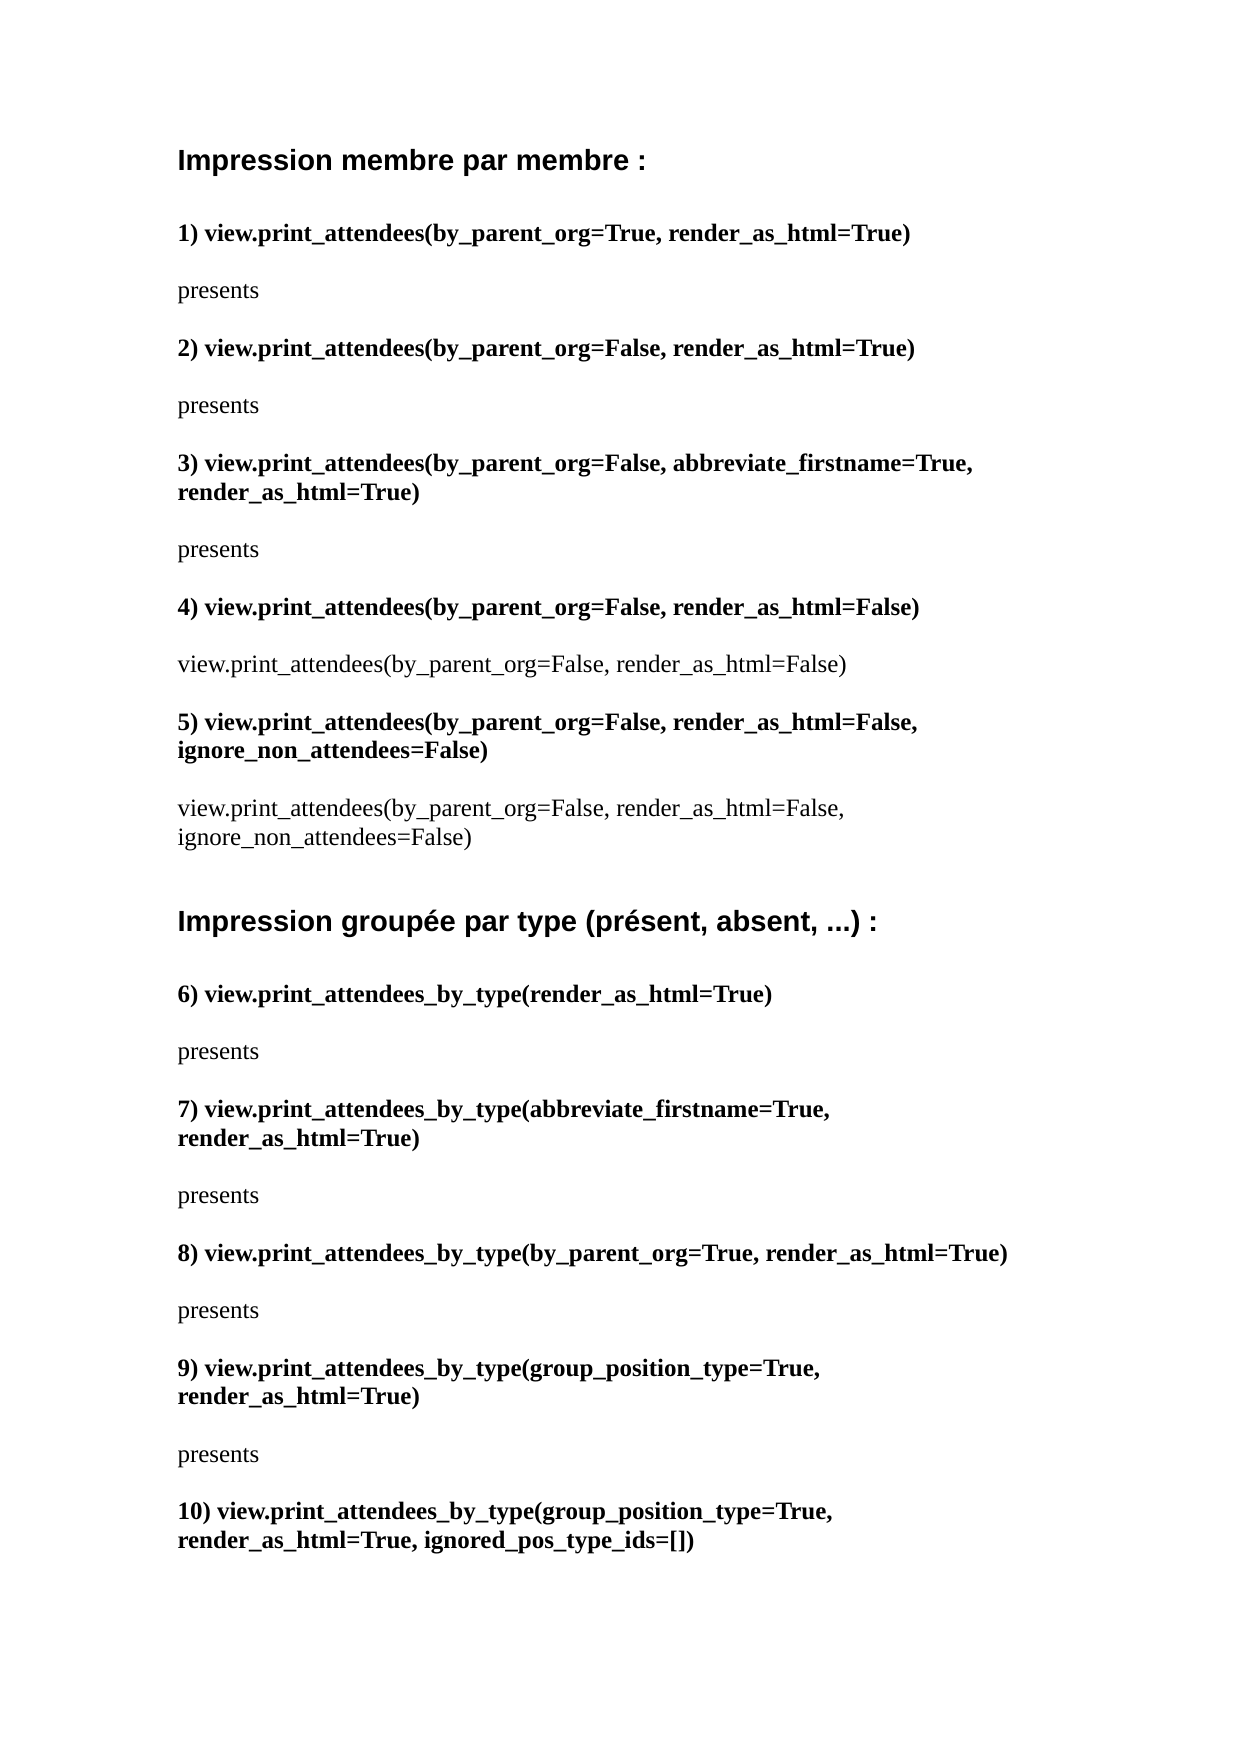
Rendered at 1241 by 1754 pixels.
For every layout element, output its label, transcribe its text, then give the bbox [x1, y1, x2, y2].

text 7) view.print_attendees_by_type(abbreviate_firstname=True, render_as_html=True) [177, 1094, 1063, 1151]
text 3) view.print_attendees(by_parent_org=False, abbreviate_firstname=True, render_as_html=True) [177, 448, 1063, 505]
subtitle Impression groupée par type (présent, absent, ...) : [177, 904, 1063, 938]
text presents [177, 390, 1063, 419]
text 4) view.print_attendees(by_parent_org=False, render_as_html=False) [177, 592, 1063, 620]
text view.print_attendees(by_parent_org=False, render_as_html=False) [177, 649, 1063, 678]
text 8) view.print_attendees_by_type(by_parent_org=True, render_as_html=True) [177, 1238, 1063, 1266]
text 10) view.print_attendees_by_type(group_position_type=True, render_as_html=True, ignored_pos_type_ids=[]) [177, 1496, 1063, 1554]
text 5) view.print_attendees(by_parent_org=False, render_as_html=False, ignore_non_attendees=False) [177, 707, 1063, 764]
text presents [177, 1036, 1063, 1065]
text presents [177, 534, 1063, 563]
text presents [177, 275, 1063, 304]
subtitle Impression membre par membre : [177, 143, 1063, 177]
text presents [177, 1295, 1063, 1324]
text presents [177, 1180, 1063, 1209]
text 9) view.print_attendees_by_type(group_position_type=True, render_as_html=True) [177, 1353, 1063, 1410]
text 6) view.print_attendees_by_type(render_as_html=True) [177, 979, 1063, 1008]
text presents [177, 1439, 1063, 1468]
text view.print_attendees(by_parent_org=False, render_as_html=False, ignore_non_attendees=False) [177, 793, 1063, 850]
text 2) view.print_attendees(by_parent_org=False, render_as_html=True) [177, 333, 1063, 362]
text 1) view.print_attendees(by_parent_org=True, render_as_html=True) [177, 218, 1063, 247]
